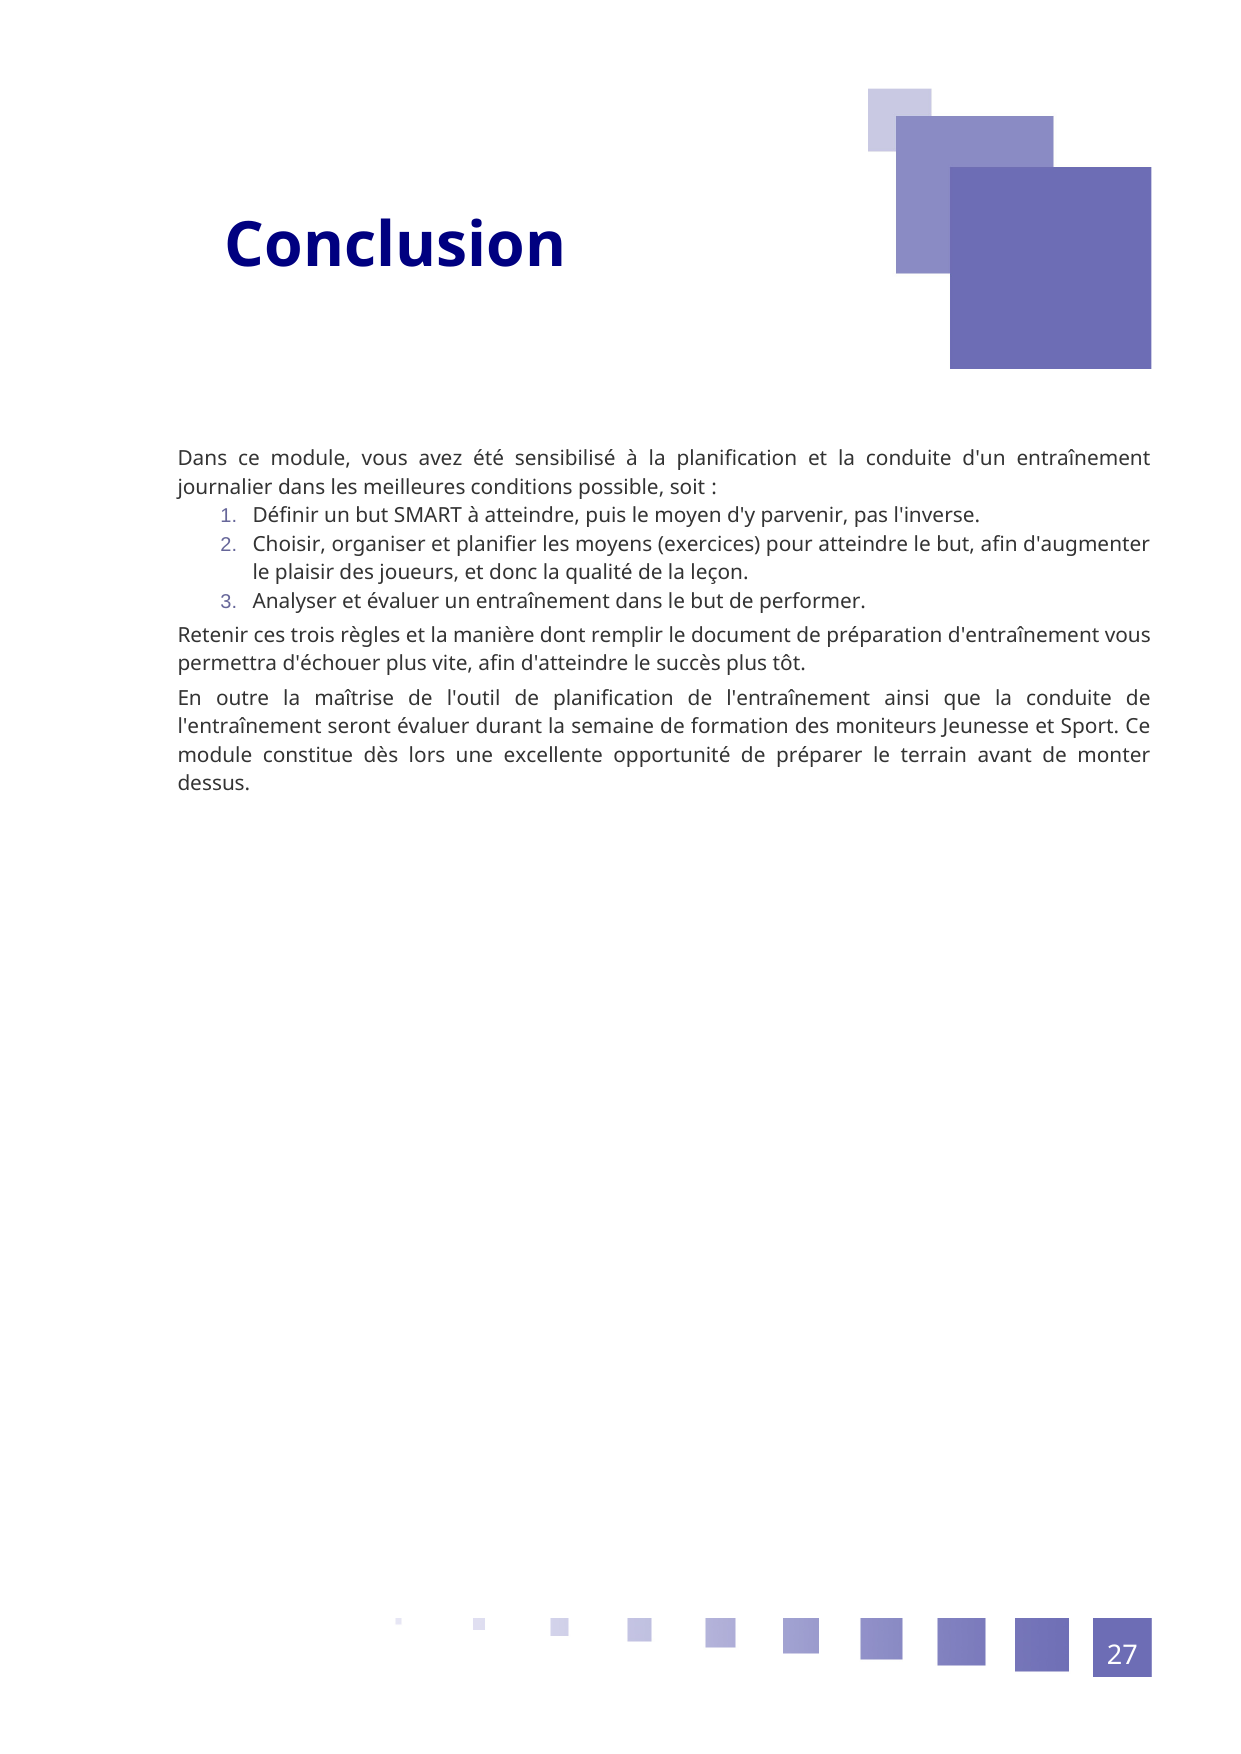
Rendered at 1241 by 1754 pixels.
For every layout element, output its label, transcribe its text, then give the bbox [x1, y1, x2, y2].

picture [351, 797, 1152, 889]
text Dans ce module, vous avez été sensibilisé à la planification et la conduite d'un entraînement journalier dans les meilleures conditions possible, soit : [177, 443, 1152, 500]
list Définir un but SMART à atteindre, puis le moyen d'y parvenir, pas l'inverse. [215, 500, 1152, 529]
text Retenir ces trois règles et la manière dont remplir le document de préparation d'entraînement vous permettra d'échouer plus vite, afin d'atteindre le succès plus tôt. [177, 620, 1152, 677]
picture [351, 88, 1152, 443]
list Analyser et évaluer un entraînement dans le but de performer. [215, 586, 1152, 614]
title Conclusion [224, 199, 868, 284]
picture [351, 614, 1152, 620]
picture [351, 677, 1152, 683]
list Choisir, organiser et planifier les moyens (exercices) pour atteindre le but, afin d'augmenter le plaisir des joueurs, et donc la qualité de la leçon. [215, 529, 1152, 586]
picture [351, 1618, 1152, 1678]
text En outre la maîtrise de l'outil de planification de l'entraînement ainsi que la conduite de l'entraînement seront évaluer durant la semaine de formation des moniteurs Jeunesse et Sport. Ce module constitue dès lors une excellente opportunité de préparer le terrain avant de monter dessus. [177, 683, 1152, 797]
